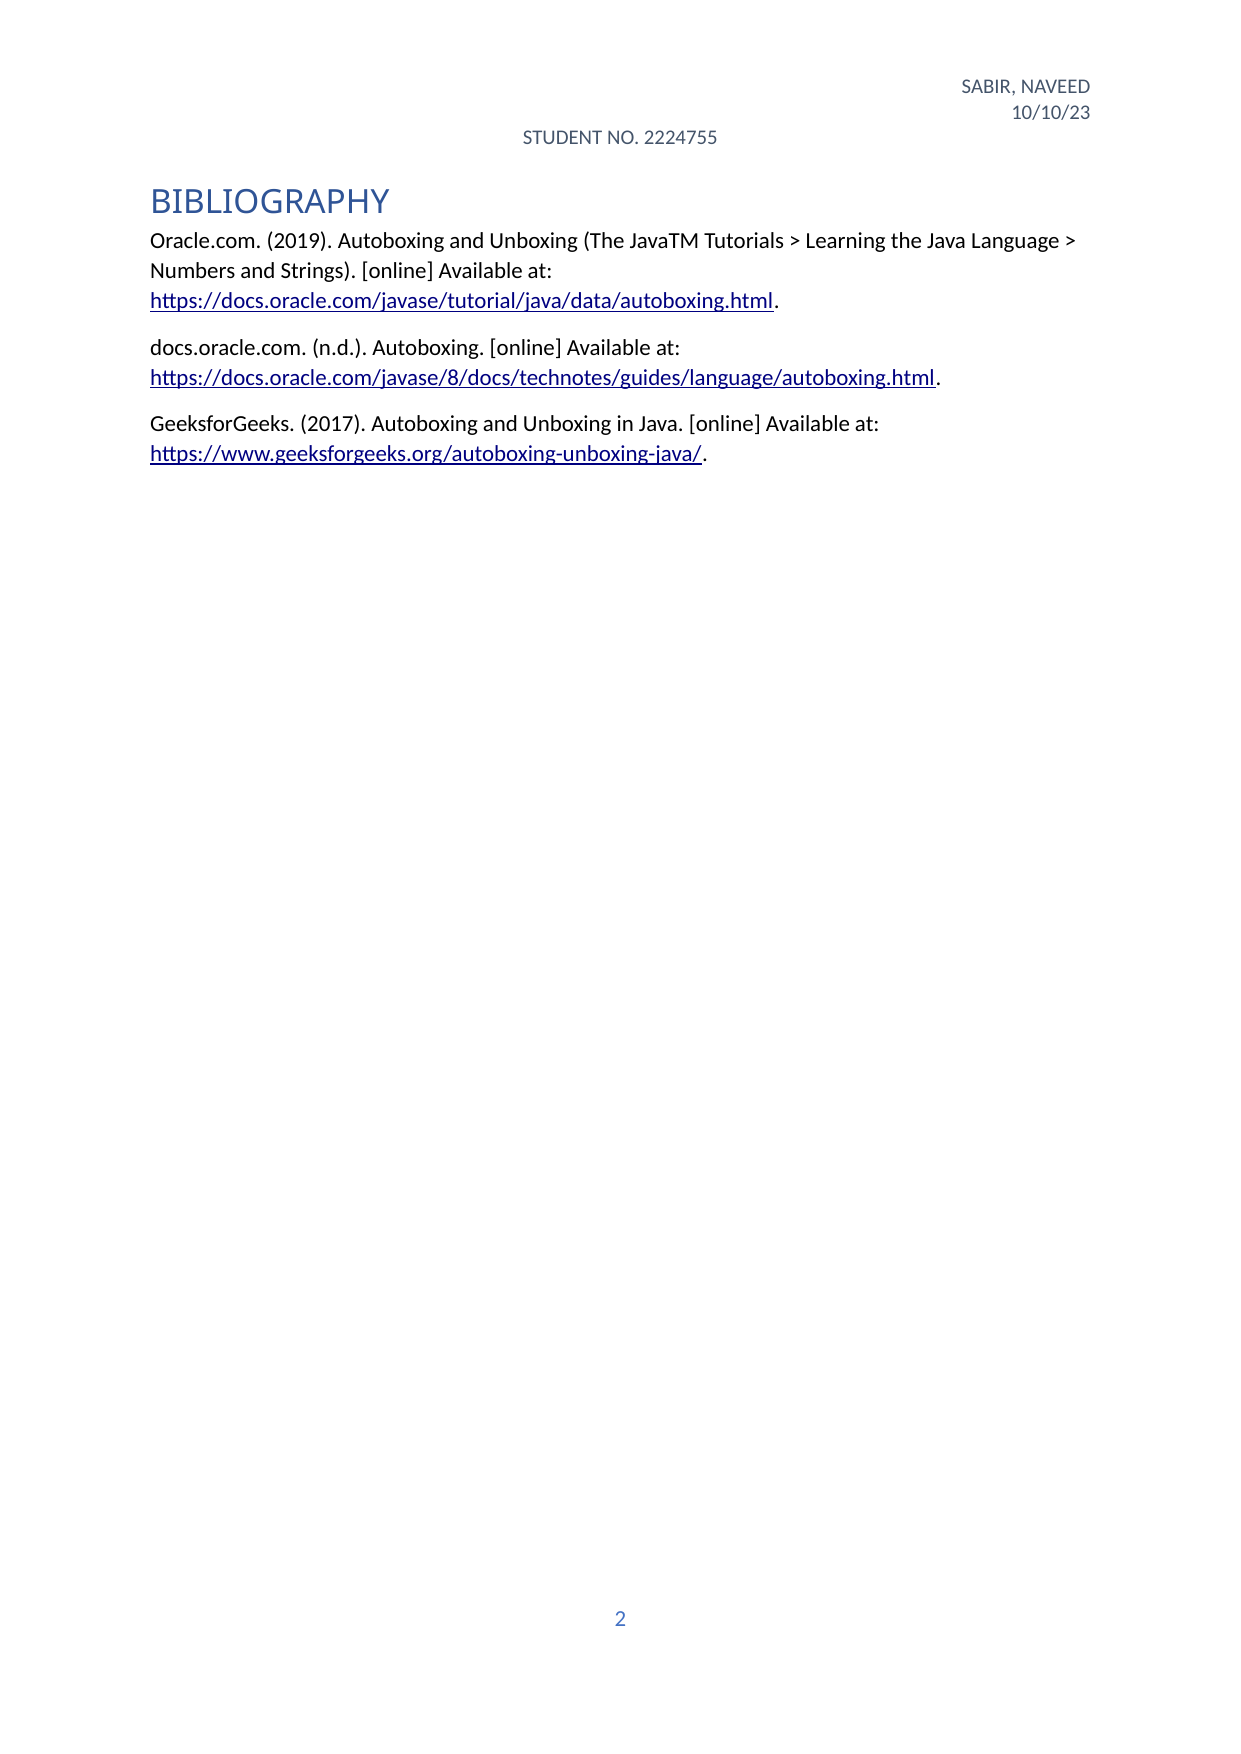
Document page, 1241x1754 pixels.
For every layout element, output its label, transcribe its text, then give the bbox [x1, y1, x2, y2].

text GeeksforGeeks. (2017). Autoboxing and Unboxing in Java. [online] Available at: https://www.geeksforgeeks.org/autoboxing-unboxing-java/. [150, 409, 1090, 467]
subtitle BIBLIOGRAPHY [150, 178, 1090, 223]
text Oracle.com. (2019). Autoboxing and Unboxing (The JavaTM Tutorials > Learning the Java Language > Numbers and Strings). [online] Available at: https://docs.oracle.com/javase/tutorial/java/data/autoboxing.html. [150, 227, 1090, 314]
text docs.oracle.com. (n.d.). Autoboxing. [online] Available at: https://docs.oracle.com/javase/8/docs/technotes/guides/language/autoboxing.html. [150, 333, 1090, 391]
